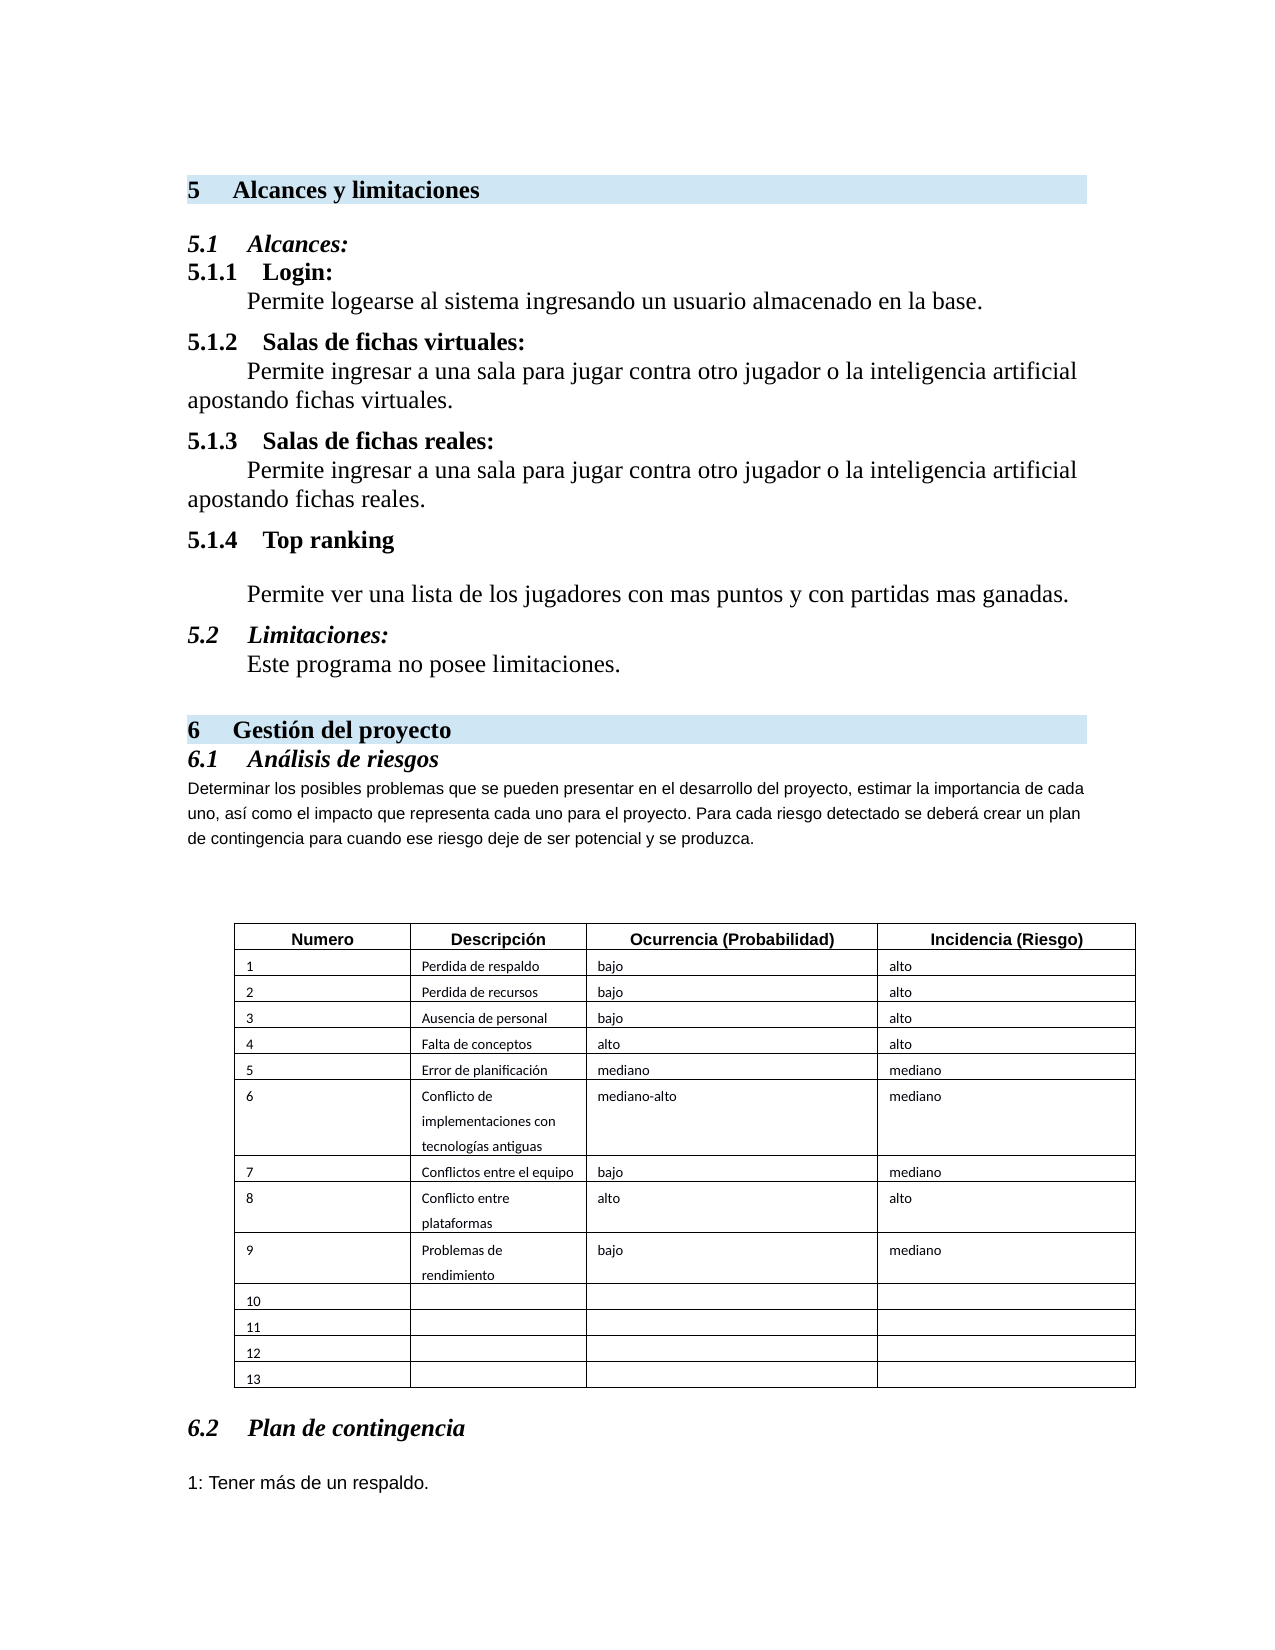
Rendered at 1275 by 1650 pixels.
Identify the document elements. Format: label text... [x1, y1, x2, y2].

table_cell 7 [235, 1156, 410, 1181]
table_cell 8 [235, 1182, 410, 1232]
table_cell mediano [587, 1054, 877, 1079]
table_cell alto [878, 1028, 1135, 1053]
table_cell [878, 1336, 1135, 1361]
subtitle Limitaciones: [187, 620, 1087, 649]
table_cell mediano [878, 1080, 1135, 1155]
table_cell [878, 1362, 1135, 1387]
table_cell 6 [235, 1080, 410, 1155]
table_header Descripción [411, 924, 586, 948]
text Permite ingresar a una sala para jugar contra otro jugador o la inteligencia artificial apostando fichas virtuales. [187, 356, 1087, 414]
table_cell Error de planificación [411, 1054, 586, 1079]
table_cell Conflictos entre el equipo [411, 1156, 586, 1181]
table_cell alto [587, 1182, 877, 1232]
subtitle Salas de fichas virtuales: [187, 327, 1087, 356]
table_cell alto [587, 1028, 877, 1053]
table_header Numero [235, 924, 410, 948]
table_cell 1 [235, 950, 410, 974]
table_cell Perdida de respaldo [411, 950, 586, 974]
table_cell 11 [235, 1310, 410, 1335]
table_cell [587, 1362, 877, 1387]
table_cell [411, 1336, 586, 1361]
table_cell [411, 1310, 586, 1335]
table_cell 3 [235, 1002, 410, 1027]
table_cell Problemas de rendimiento [411, 1233, 586, 1283]
table_header Incidencia (Riesgo) [878, 924, 1135, 948]
table_cell Perdida de recursos [411, 976, 586, 1001]
table_cell [878, 1284, 1135, 1309]
table_cell bajo [587, 1156, 877, 1181]
table_cell Ausencia de personal [411, 1002, 586, 1027]
table_cell mediano-alto [587, 1080, 877, 1155]
table_cell 12 [235, 1336, 410, 1361]
subtitle Login: [187, 257, 1087, 286]
subtitle Alcances: [187, 229, 1087, 257]
table_cell Conflicto de implementaciones con tecnologías antiguas [411, 1080, 586, 1155]
table_cell bajo [587, 976, 877, 1001]
table_cell 5 [235, 1054, 410, 1079]
table_cell [878, 1310, 1135, 1335]
table_cell mediano [878, 1156, 1135, 1181]
table_cell [411, 1362, 586, 1387]
table_cell alto [878, 976, 1135, 1001]
table_cell bajo [587, 1233, 877, 1283]
table_cell 13 [235, 1362, 410, 1387]
table_cell [587, 1284, 877, 1309]
table_cell 10 [235, 1284, 410, 1309]
table_cell 9 [235, 1233, 410, 1283]
table_header Ocurrencia (Probabilidad) [587, 924, 877, 948]
text Determinar los posibles problemas que se pueden presentar en el desarrollo del proyecto, estimar la importancia de cada uno, así como el impacto que representa cada uno para el proyecto. Para cada riesgo detectado se deberá crear un plan de contingencia para cuando ese riesgo deje de ser potencial y se produzca. [187, 772, 1087, 847]
text Permite ver una lista de los jugadores con mas puntos y con partidas mas ganadas. [187, 579, 1087, 607]
table_cell [411, 1284, 586, 1309]
subtitle Alcances y limitaciones [187, 175, 1087, 204]
table_cell 2 [235, 976, 410, 1001]
subtitle Salas de fichas reales: [187, 426, 1087, 455]
text Permite logearse al sistema ingresando un usuario almacenado en la base. [187, 286, 1087, 315]
subtitle Análisis de riesgos [187, 744, 1087, 772]
table_cell alto [878, 1002, 1135, 1027]
table_cell 4 [235, 1028, 410, 1053]
subtitle Top ranking [187, 525, 1087, 554]
table_cell alto [878, 950, 1135, 974]
table_cell Conflicto entre plataformas [411, 1182, 586, 1232]
table_cell [587, 1336, 877, 1361]
text 1: Tener más de un respaldo. [187, 1467, 1087, 1492]
table_cell bajo [587, 950, 877, 974]
subtitle Plan de contingencia [187, 1413, 1087, 1442]
table_cell [587, 1310, 877, 1335]
table_cell mediano [878, 1054, 1135, 1079]
text Permite ingresar a una sala para jugar contra otro jugador o la inteligencia artificial apostando fichas reales. [187, 455, 1087, 512]
table_cell bajo [587, 1002, 877, 1027]
table_cell mediano [878, 1233, 1135, 1283]
table_cell alto [878, 1182, 1135, 1232]
table_cell Falta de conceptos [411, 1028, 586, 1053]
text Este programa no posee limitaciones. [187, 649, 1087, 677]
subtitle Gestión del proyecto [187, 715, 1087, 744]
